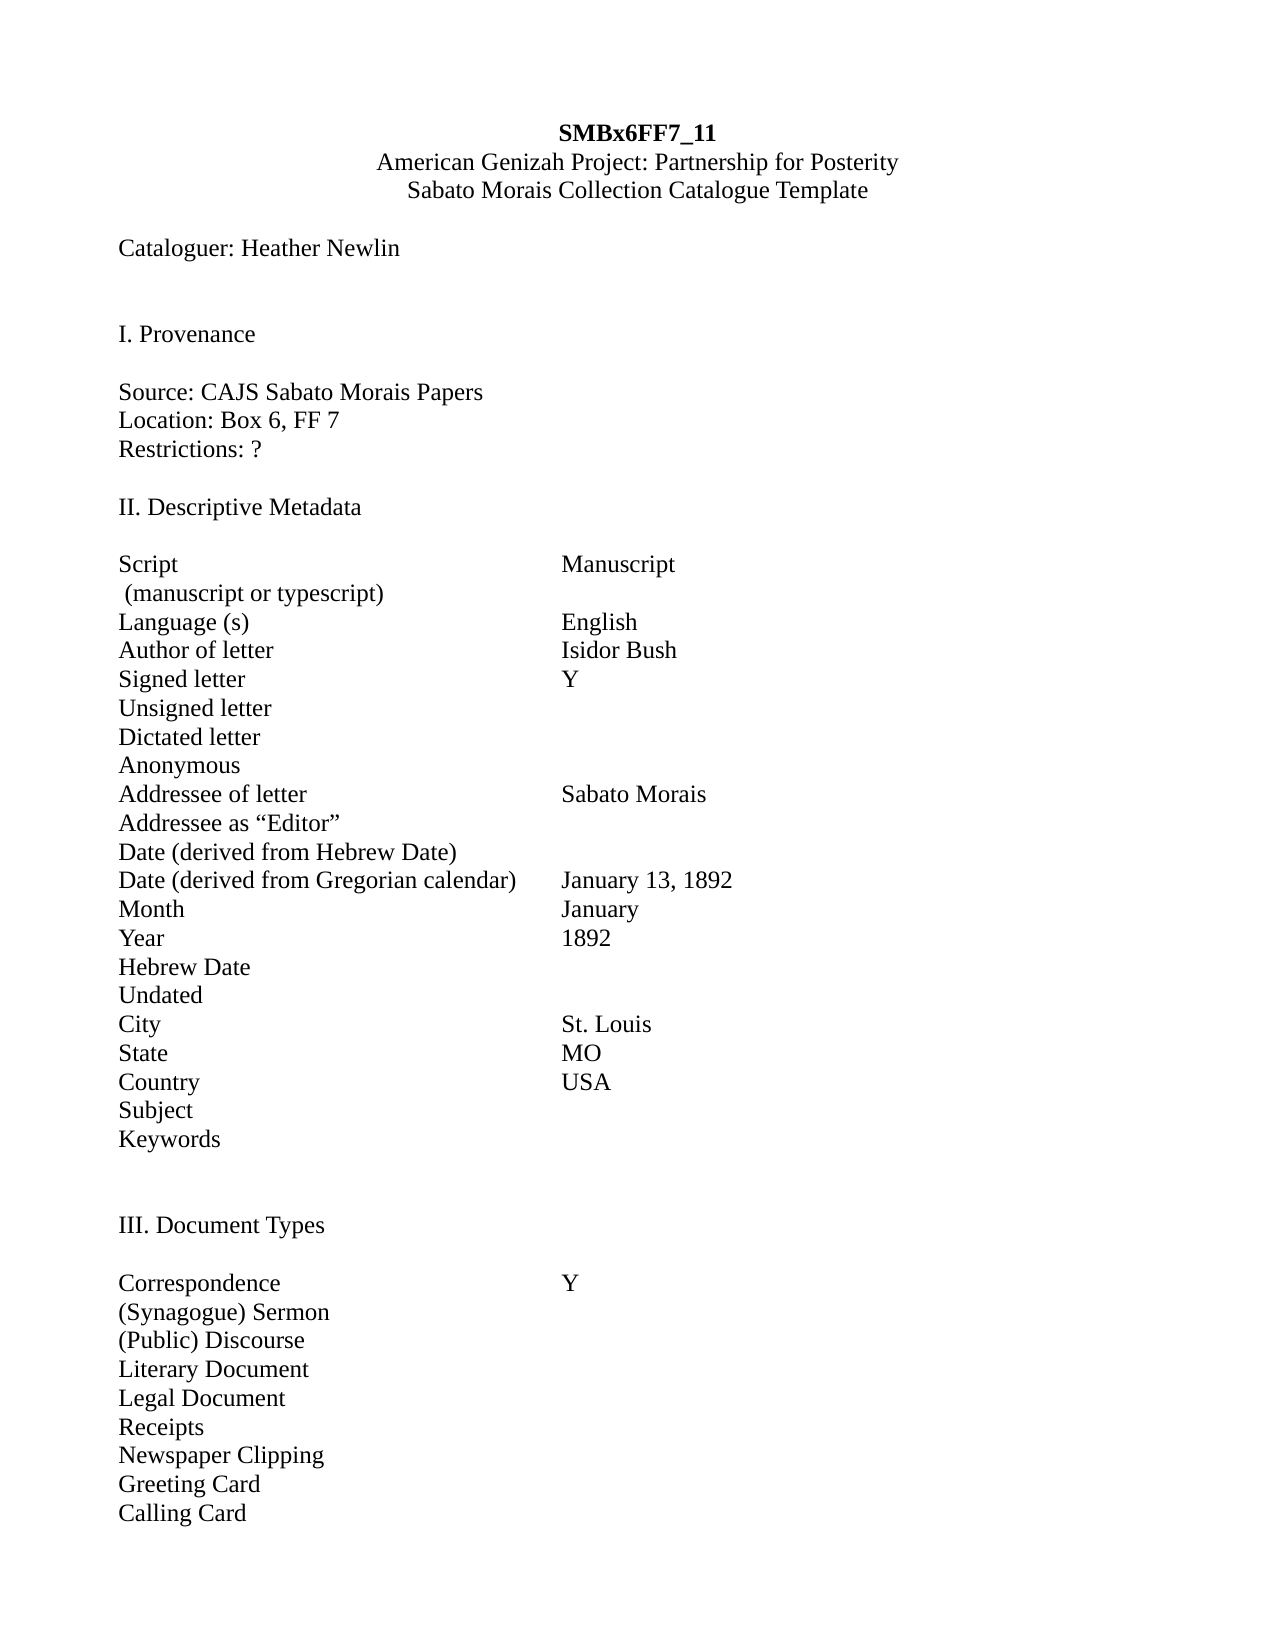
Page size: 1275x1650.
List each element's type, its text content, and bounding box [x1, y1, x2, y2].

text Addressee of letter Sabato Morais [118, 779, 1157, 808]
text Year 1892 [118, 923, 1157, 952]
text Unsigned letter [118, 693, 1157, 722]
text Greeting Card [118, 1469, 1157, 1498]
text Correspondence Y [118, 1268, 1157, 1297]
text (manuscript or typescript) [118, 578, 1157, 607]
text Country USA [118, 1067, 1157, 1096]
text Addressee as “Editor” [118, 808, 1157, 837]
text Signed letter Y [118, 664, 1157, 693]
text American Genizah Project: Partnership for Posterity [118, 147, 1157, 176]
text I. Provenance [118, 319, 1157, 348]
text Sabato Morais Collection Catalogue Template [118, 176, 1157, 204]
text Script Manuscript [118, 549, 1157, 578]
text Calling Card [118, 1498, 1157, 1527]
text Location: Box 6, FF 7 [118, 406, 1157, 434]
text Source: CAJS Sabato Morais Papers [118, 377, 1157, 406]
text Dictated letter [118, 722, 1157, 751]
text Date (derived from Gregorian calendar) January 13, 1892 [118, 866, 1157, 894]
text SMBx6FF7_11 [118, 118, 1157, 147]
text Hebrew Date [118, 952, 1157, 981]
text Legal Document [118, 1383, 1157, 1412]
text Language (s) English [118, 607, 1157, 636]
text Month January [118, 894, 1157, 923]
text III. Document Types [118, 1211, 1157, 1239]
text II. Descriptive Metadata [118, 492, 1157, 521]
text Undated [118, 981, 1157, 1009]
text (Synagogue) Sermon [118, 1297, 1157, 1326]
text Receipts [118, 1412, 1157, 1441]
text Literary Document [118, 1354, 1157, 1383]
text State MO [118, 1038, 1157, 1067]
text (Public) Discourse [118, 1326, 1157, 1354]
text Date (derived from Hebrew Date) [118, 837, 1157, 866]
text Restrictions: ? [118, 434, 1157, 463]
text Newspaper Clipping [118, 1441, 1157, 1469]
text Cataloguer: Heather Newlin [118, 233, 1157, 262]
text Keywords [118, 1124, 1157, 1153]
text Anonymous [118, 751, 1157, 779]
text Author of letter Isidor Bush [118, 636, 1157, 664]
text City St. Louis [118, 1009, 1157, 1038]
text Subject [118, 1096, 1157, 1124]
